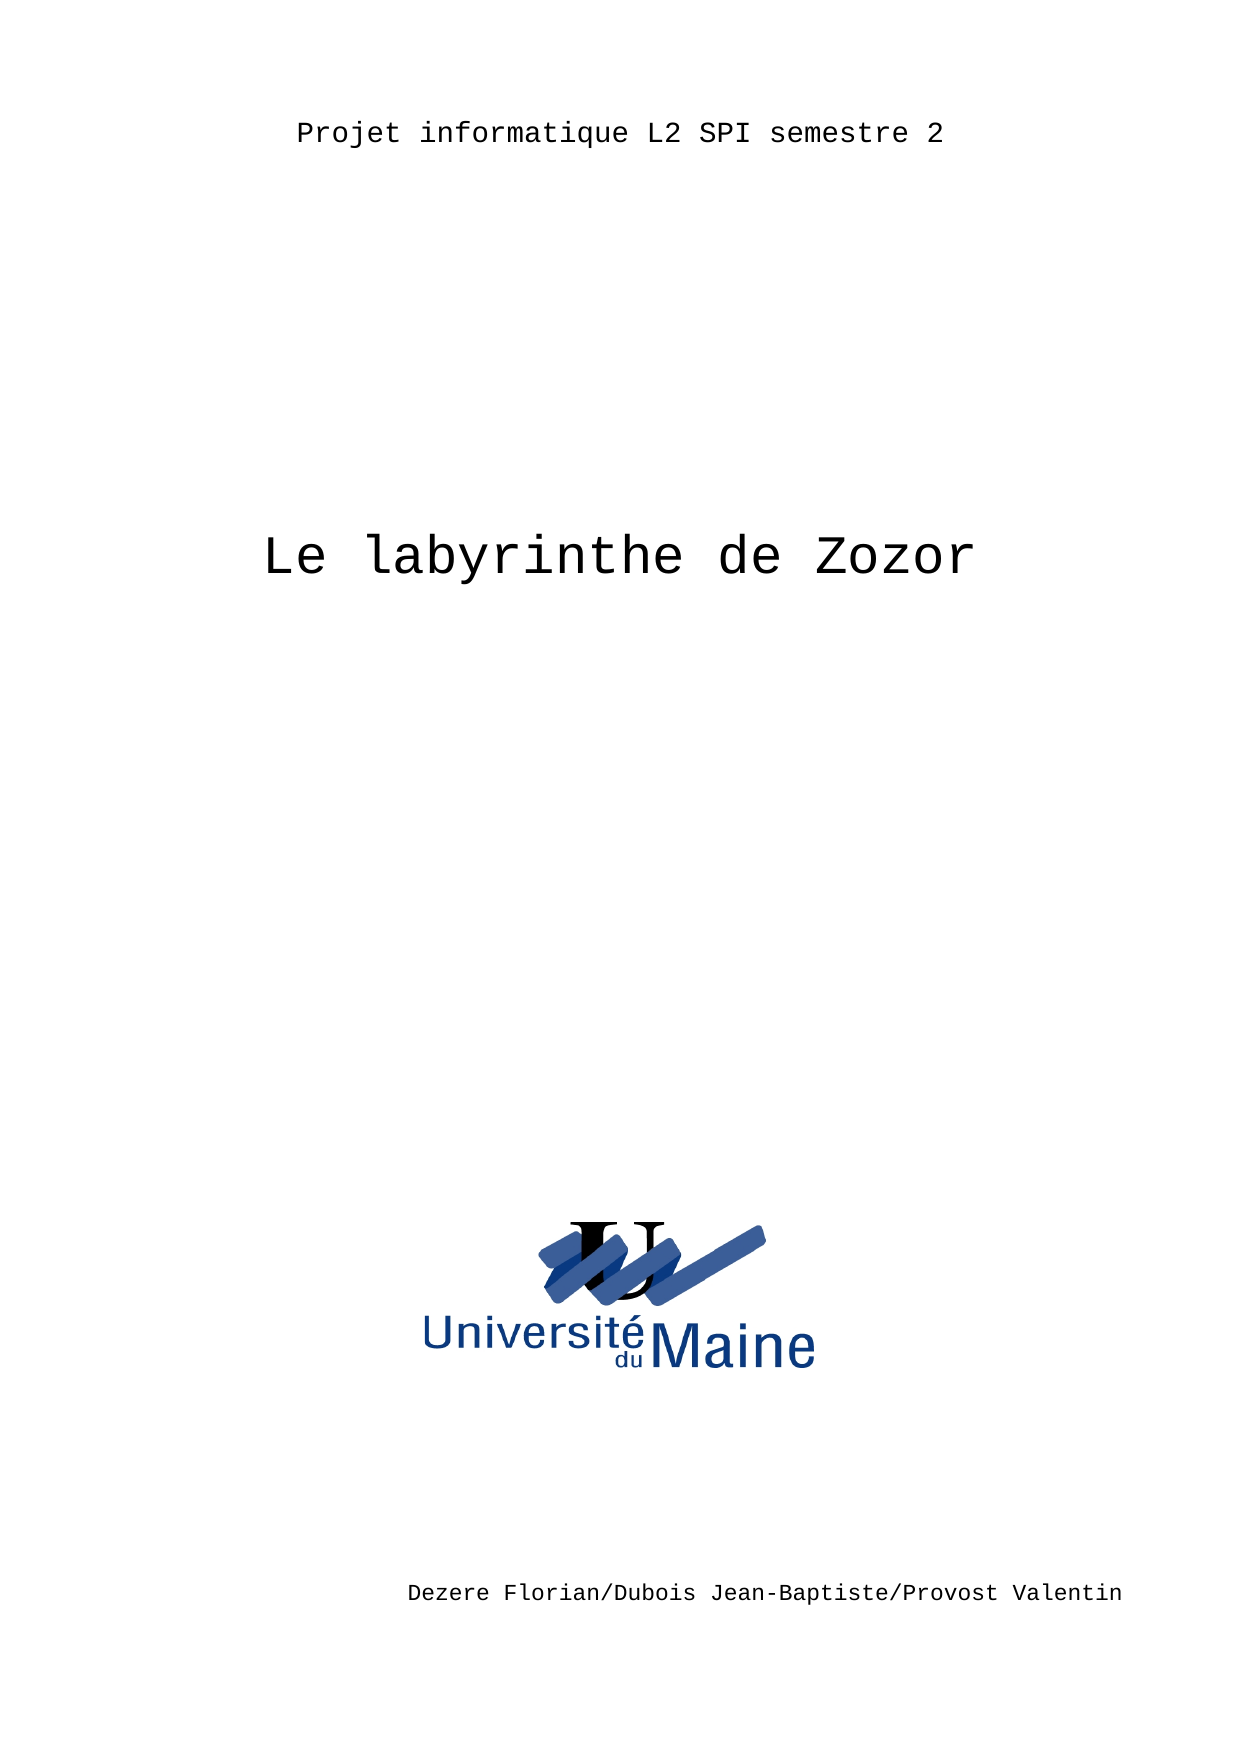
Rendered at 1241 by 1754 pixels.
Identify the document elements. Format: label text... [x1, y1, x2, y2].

picture [424, 1222, 814, 1368]
text Projet informatique L2 SPI semestre 2 [118, 118, 1122, 151]
text Dezere Florian/Dubois Jean-Baptiste/Provost Valentin [118, 1581, 1122, 1607]
text Le labyrinthe de Zozor [118, 529, 1122, 590]
